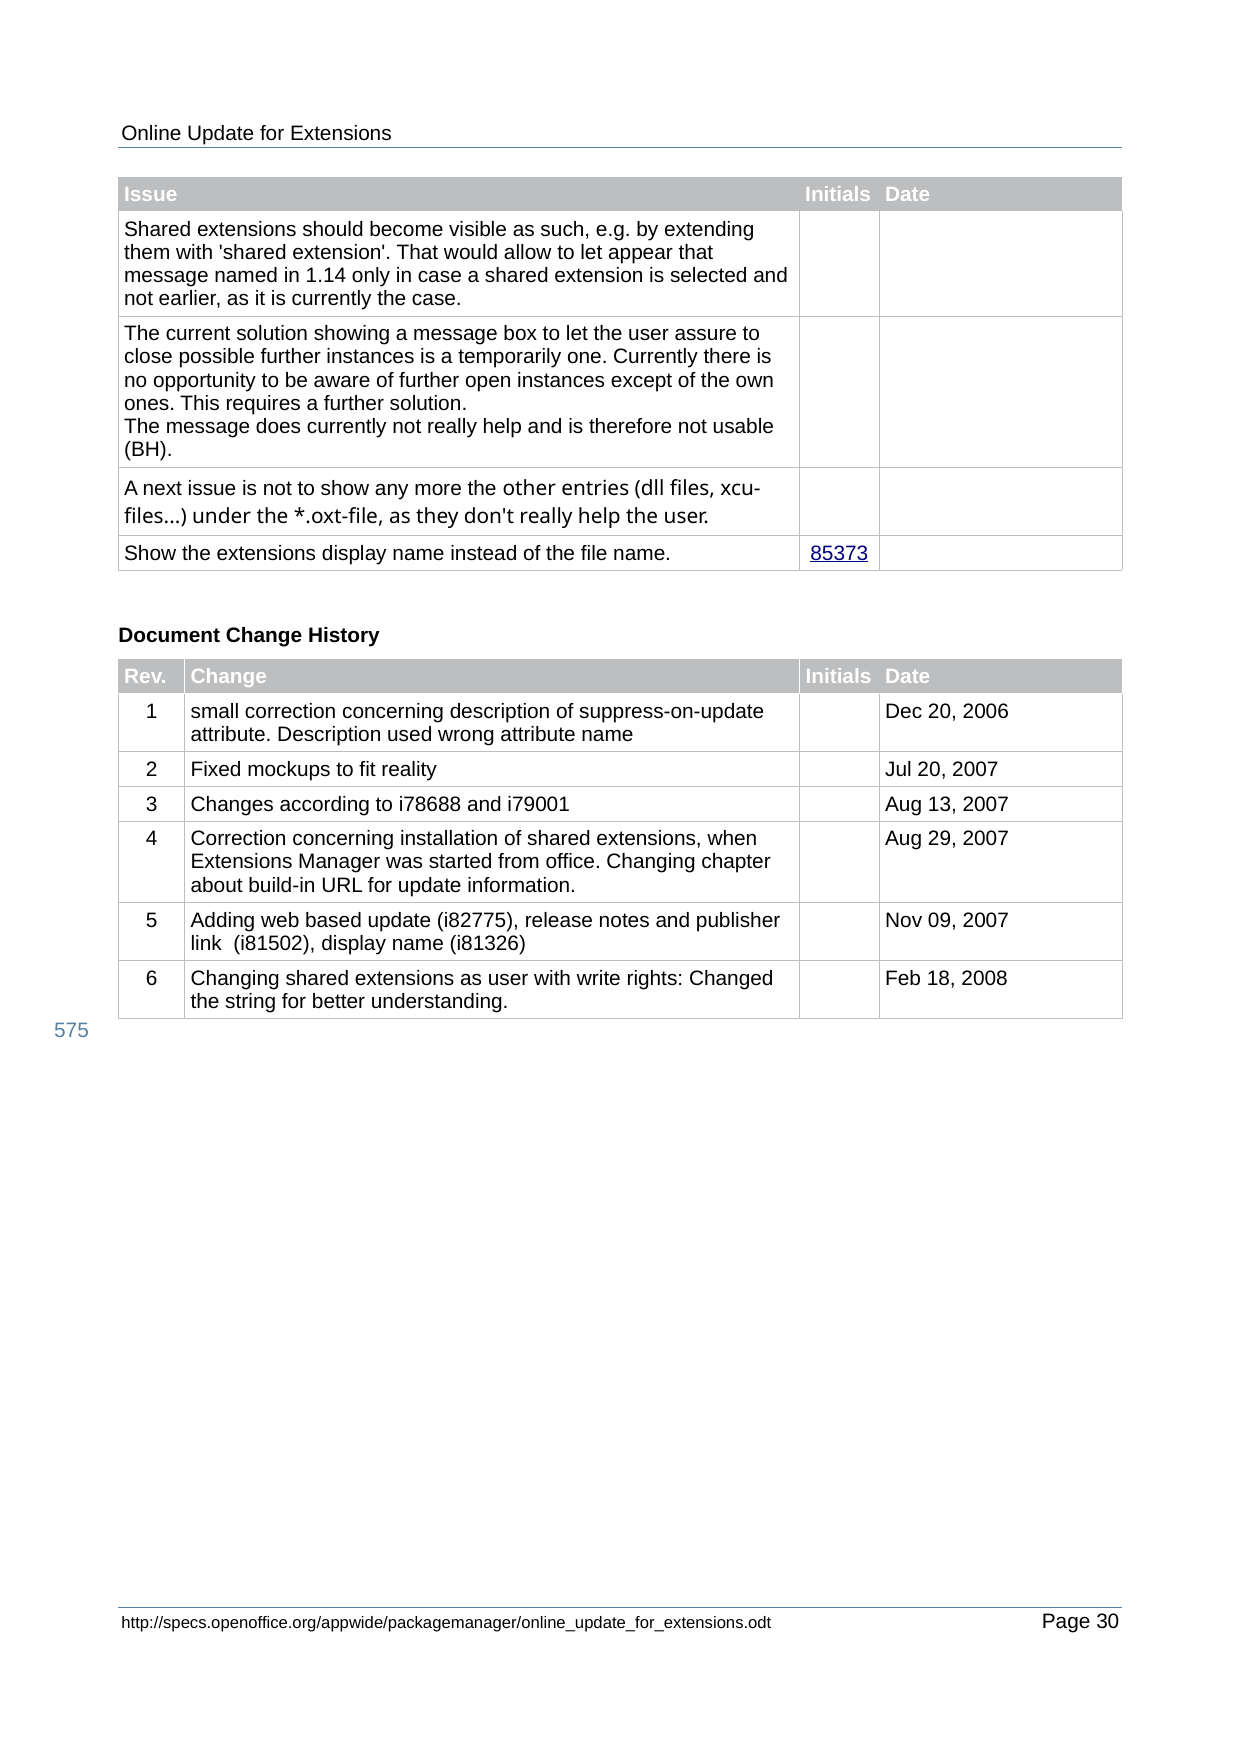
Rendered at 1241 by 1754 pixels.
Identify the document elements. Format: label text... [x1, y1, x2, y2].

table_cell Correction concerning installation of shared extensions, when Extensions Manager was started from office. Changing chapter about build-in URL for update information. [185, 822, 799, 902]
table_cell [800, 822, 879, 902]
table_cell Feb 18, 2008 [880, 961, 1122, 1018]
table_cell The current solution showing a message box to let the user assure to close possible further instances is a temporarily one. Currently there is no opportunity to be aware of further open instances except of the own ones. This requires a further solution. The message does currently not really help and is therefore not usable (BH). [119, 317, 799, 467]
table_cell [800, 787, 879, 821]
table_cell 2 [119, 752, 184, 786]
table_cell 4 [119, 822, 184, 902]
table_cell Fixed mockups to fit reality [185, 752, 799, 786]
table_cell Changes according to i78688 and i79001 [185, 787, 799, 821]
table_header Date [879, 659, 1122, 693]
subtitle Document Change History [118, 623, 1122, 646]
table_cell Nov 09, 2007 [880, 903, 1122, 960]
table_cell [880, 211, 1122, 316]
table_cell [880, 317, 1122, 467]
table_cell A next issue is not to show any more the other entries (dll files, xcu-files...) under the *.oxt-file, as they don't really help the user. [119, 468, 799, 535]
table_cell Aug 29, 2007 [880, 822, 1122, 902]
table_cell Aug 13, 2007 [880, 787, 1122, 821]
table_cell 6 [119, 961, 184, 1018]
table_cell 3 [119, 787, 184, 821]
table_header Initials [799, 177, 879, 211]
table_cell [800, 694, 879, 751]
table_cell 5 [119, 903, 184, 960]
table_cell Changing shared extensions as user with write rights: Changed the string for better understanding. [185, 961, 799, 1018]
table_cell [800, 903, 879, 960]
table_header Issue [118, 177, 799, 211]
table_cell [880, 468, 1122, 535]
table_header Date [879, 177, 1122, 211]
table_cell Dec 20, 2006 [880, 694, 1122, 751]
table_cell 85373 [800, 536, 879, 570]
table_cell 1 [119, 694, 184, 751]
table_cell [800, 752, 879, 786]
table_cell [800, 317, 879, 467]
table_cell [800, 211, 879, 316]
table_cell Shared extensions should become visible as such, e.g. by extending them with 'shared extension'. That would allow to let appear that message named in 1.14 only in case a shared extension is selected and not earlier, as it is currently the case. [119, 211, 799, 316]
table_cell Adding web based update (i82775), release notes and publisher link (i81502), display name (i81326) [185, 903, 799, 960]
table_header Rev. [118, 659, 184, 693]
table_header Change [185, 659, 799, 693]
table_cell small correction concerning description of suppress-on-update attribute. Description used wrong attribute name [185, 694, 799, 751]
table_cell Jul 20, 2007 [880, 752, 1122, 786]
table_cell [800, 961, 879, 1018]
table_header Initials [800, 659, 879, 693]
table_cell [880, 536, 1122, 570]
table_cell [800, 468, 879, 535]
table_cell Show the extensions display name instead of the file name. [119, 536, 799, 570]
